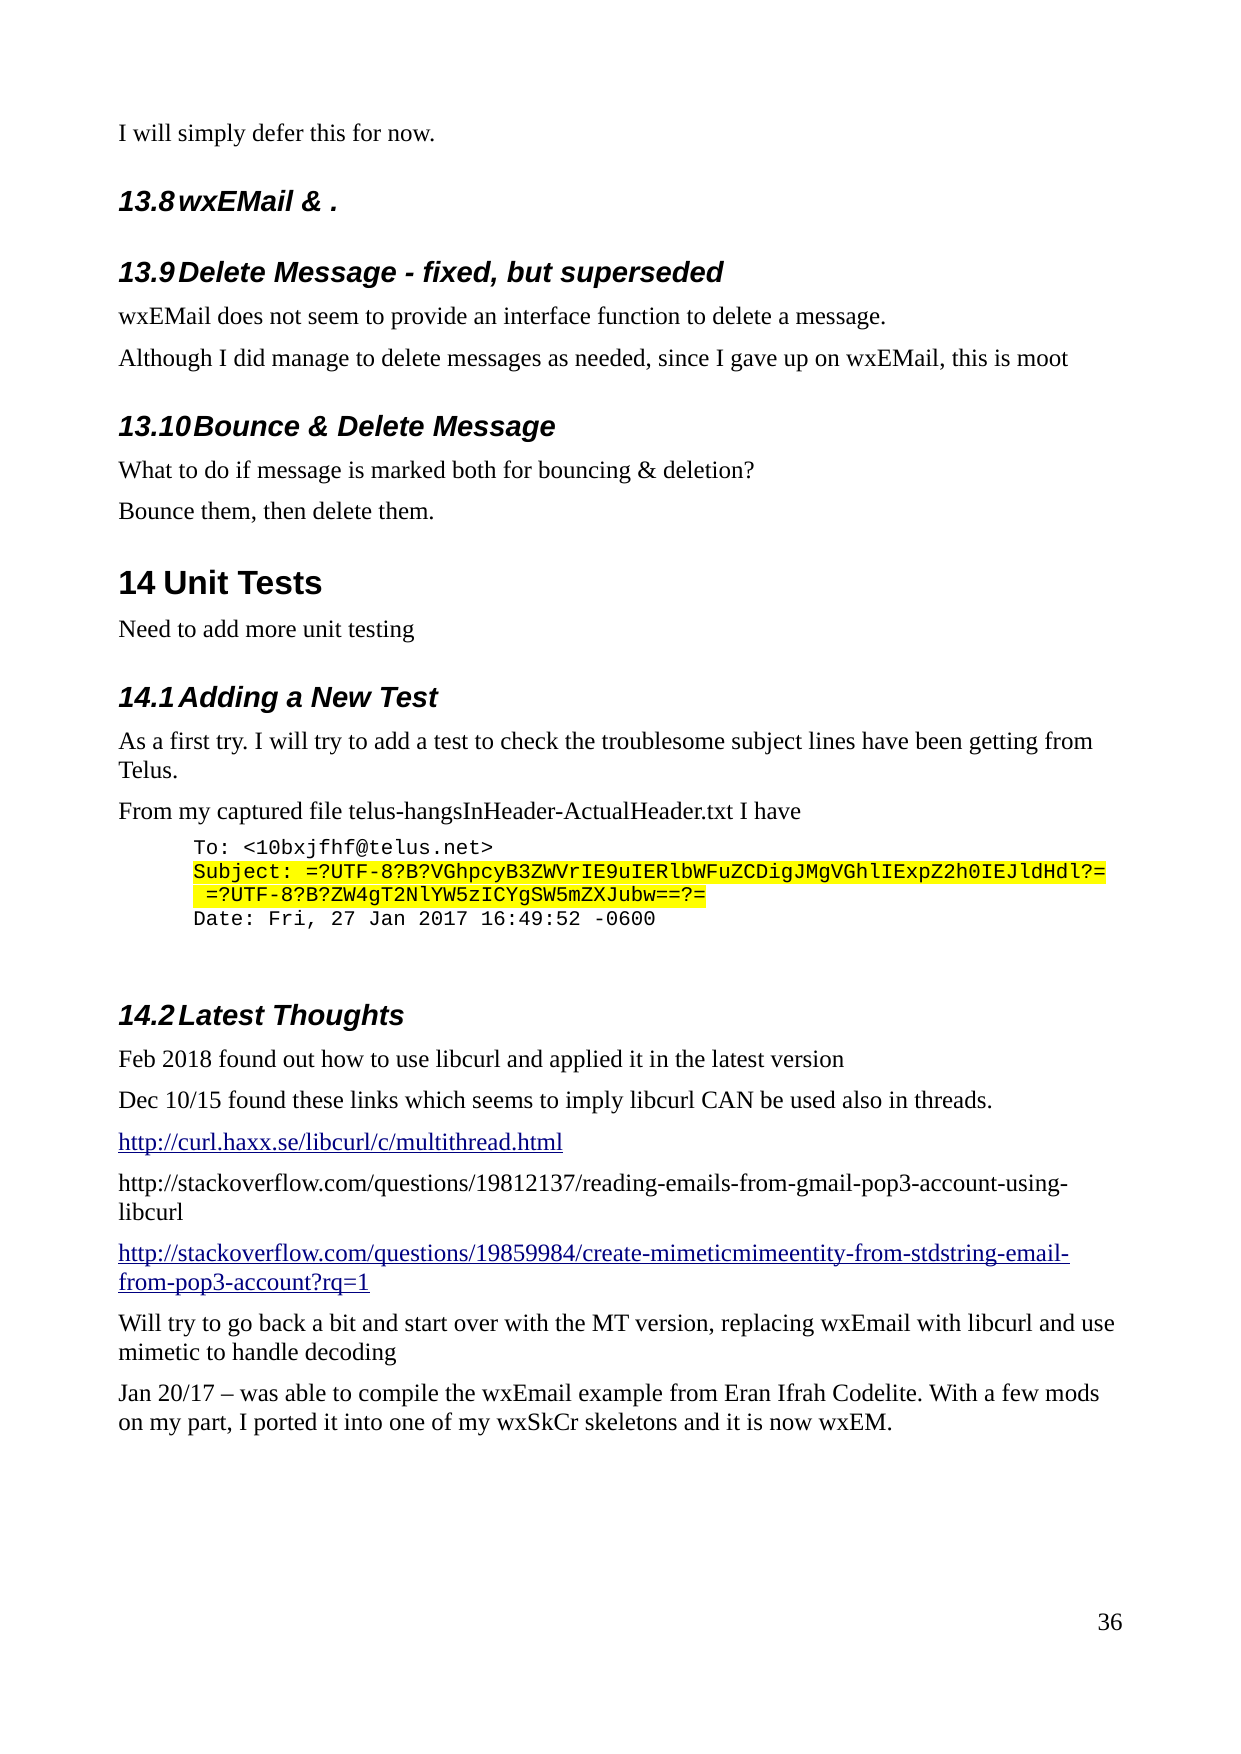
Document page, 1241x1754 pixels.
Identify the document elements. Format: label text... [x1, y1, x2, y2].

text Although I did manage to delete messages as needed, since I gave up on wxEMail, this is moot [118, 343, 1122, 371]
text As a first try. I will try to add a test to check the troublesome subject lines have been getting from Telus. [118, 726, 1122, 783]
text Jan 20/17 – was able to compile the wxEmail example from Eran Ifrah Codelite. With a few mods on my part, I ported it into one of my wxSkCr skeletons and it is now wxEM. [118, 1378, 1122, 1435]
text Date: Fri, 27 Jan 2017 16:49:52 -0600 [193, 908, 1122, 932]
text Subject: =?UTF-8?B?VGhpcyB3ZWVrIE9uIERlbWFuZCDigJMgVGhlIExpZ2h0IEJldHdl?= [193, 861, 1122, 884]
subtitle Delete Message - fixed, but superseded [118, 255, 1122, 289]
text wxEMail does not seem to provide an interface function to delete a message. [118, 301, 1122, 330]
subtitle Unit Tests [118, 562, 1122, 601]
text I will simply defer this for now. [118, 118, 1122, 147]
subtitle Latest Thoughts [118, 998, 1122, 1032]
text =?UTF-8?B?ZW4gT2NlYW5zICYgSW5mZXJubw==?= [193, 884, 1122, 908]
subtitle wxEMail & . [118, 184, 1122, 218]
text To: <10bxjfhf@telus.net> [193, 837, 1122, 861]
text http://curl.haxx.se/libcurl/c/multithread.html [118, 1127, 1122, 1155]
text From my captured file telus-hangsInHeader-ActualHeader.txt I have [118, 796, 1122, 825]
text Need to add more unit testing [118, 614, 1122, 642]
text http://stackoverflow.com/questions/19812137/reading-emails-from-gmail-pop3-account-using-libcurl [118, 1168, 1122, 1225]
subtitle Bounce & Delete Message [118, 409, 1122, 442]
text What to do if message is marked both for bouncing & deletion? [118, 455, 1122, 484]
text Will try to go back a bit and start over with the MT version, replacing wxEmail with libcurl and use mimetic to handle decoding [118, 1308, 1122, 1365]
text http://stackoverflow.com/questions/19859984/create-mimeticmimeentity-from-stdstring-email-from-pop3-account?rq=1 [118, 1238, 1122, 1295]
text Bounce them, then delete them. [118, 496, 1122, 525]
text Feb 2018 found out how to use libcurl and applied it in the latest version [118, 1044, 1122, 1073]
text Dec 10/15 found these links which seems to imply libcurl CAN be used also in threads. [118, 1085, 1122, 1114]
subtitle Adding a New Test [118, 680, 1122, 713]
